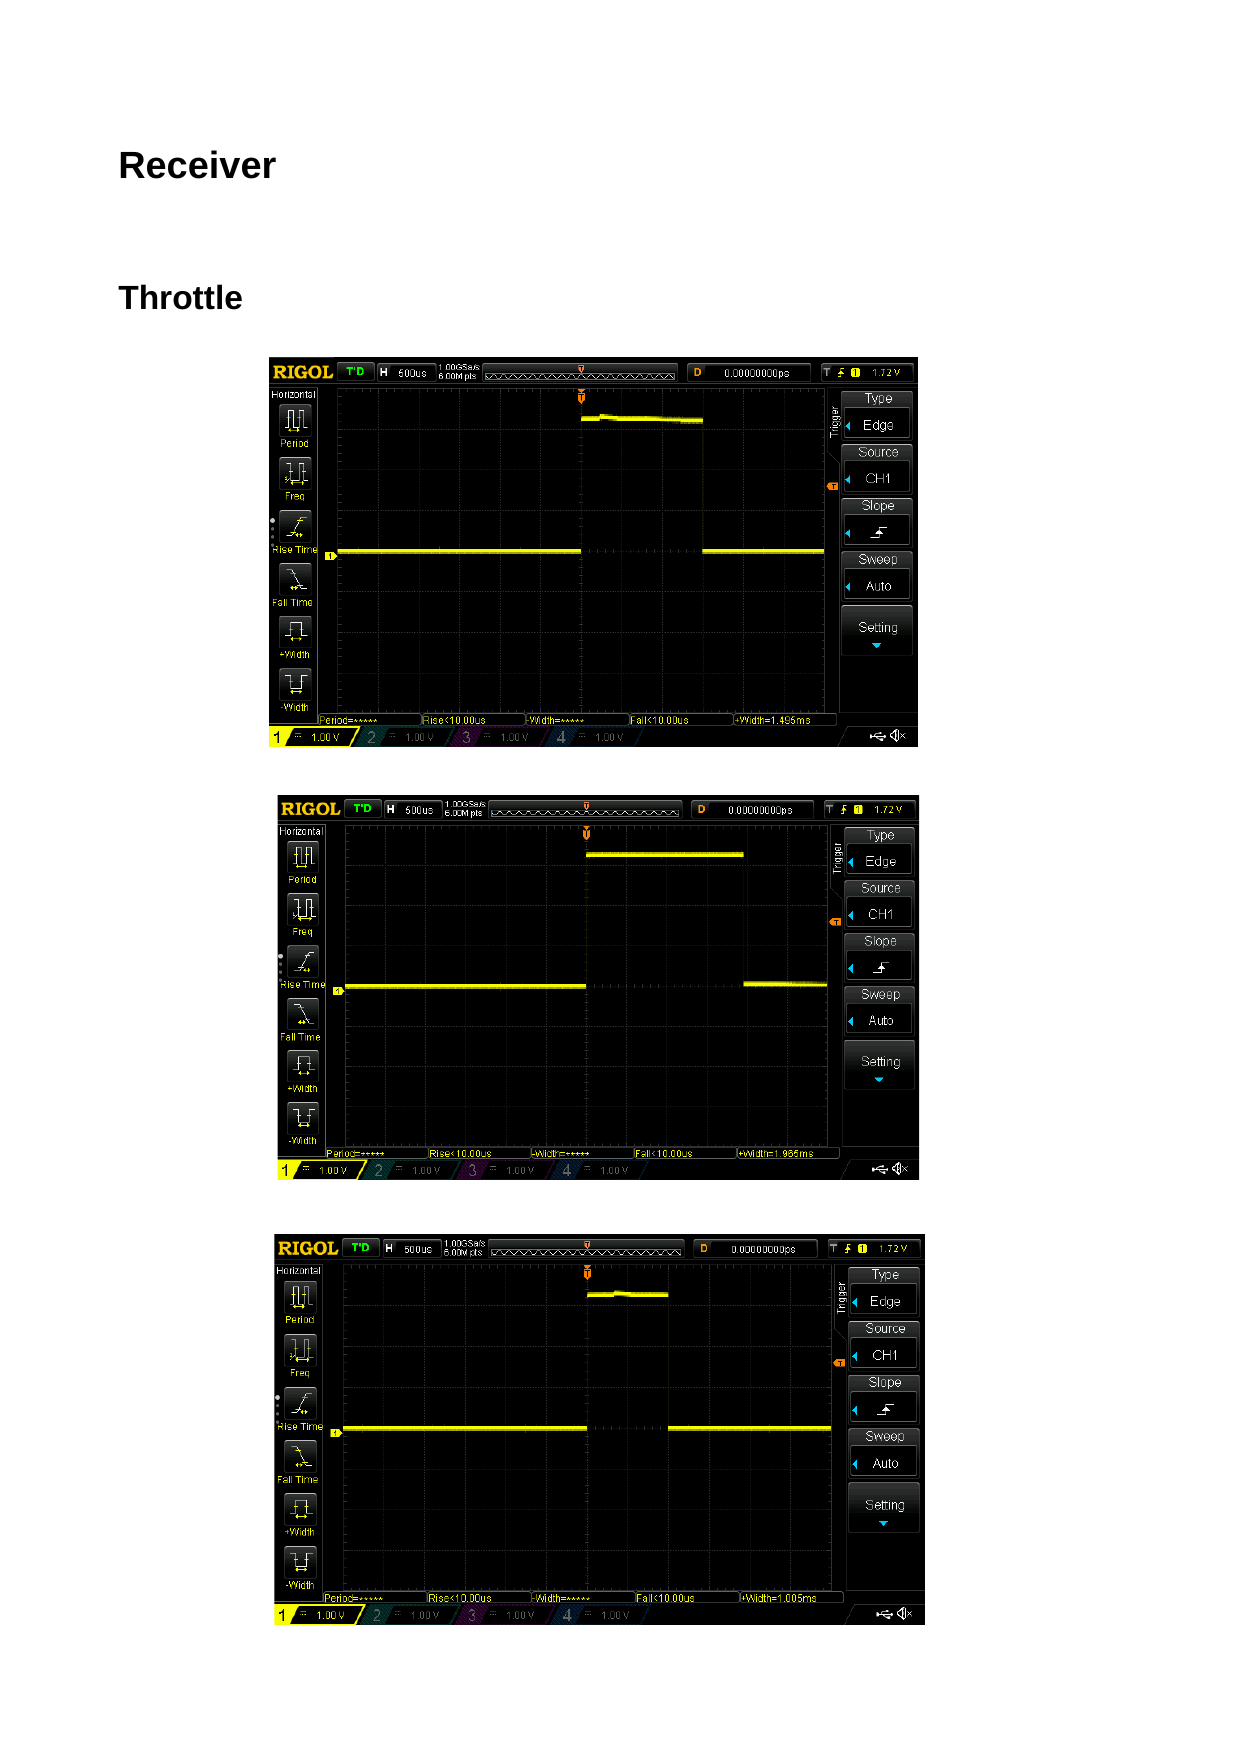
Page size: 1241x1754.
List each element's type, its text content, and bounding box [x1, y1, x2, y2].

subtitle Receiver [118, 143, 1122, 187]
picture [269, 357, 918, 747]
picture [277, 795, 920, 1180]
subtitle Throttle [118, 278, 1122, 316]
picture [274, 1234, 925, 1625]
